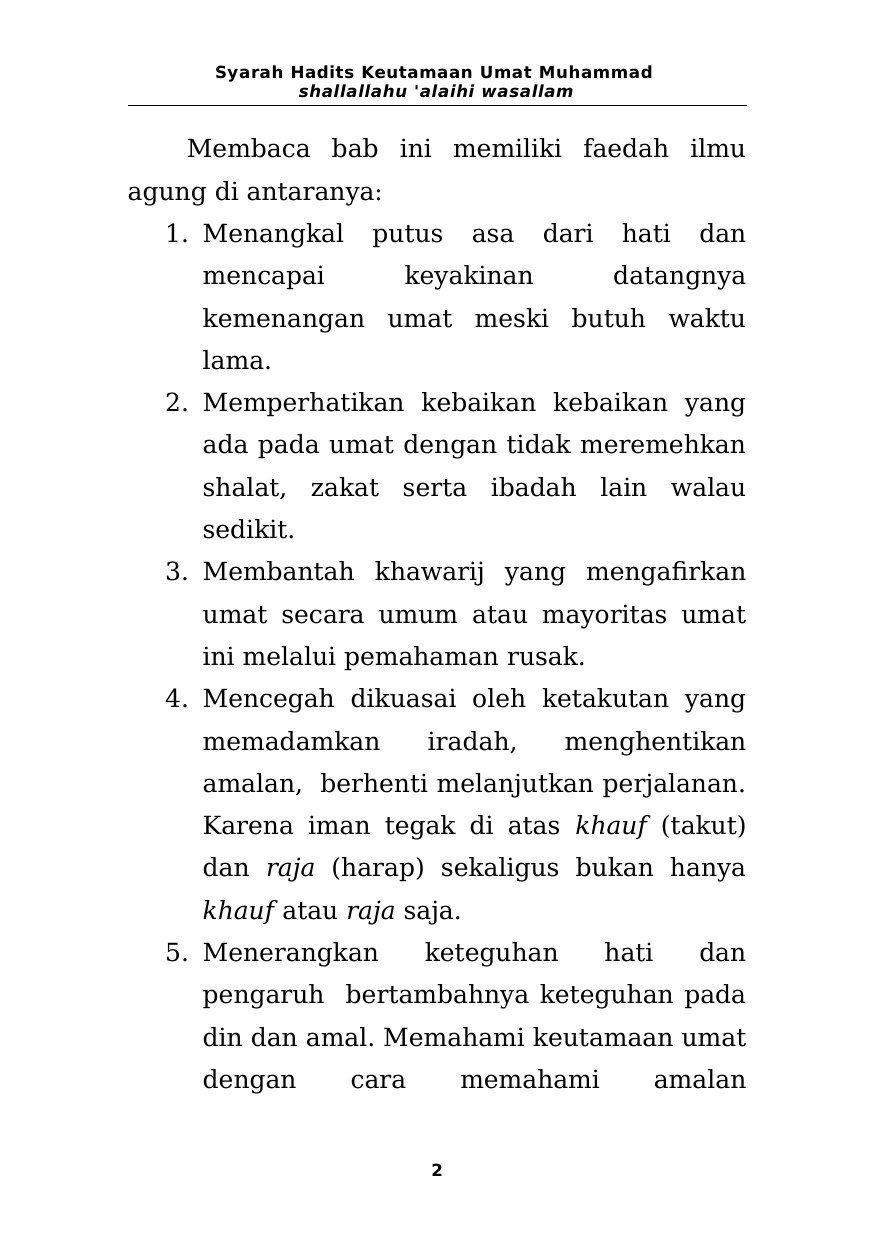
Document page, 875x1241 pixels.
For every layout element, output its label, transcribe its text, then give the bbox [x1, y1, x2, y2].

list Memperhatikan kebaikan kebaikan yang ada pada umat dengan tidak meremehkan shalat, zakat serta ibadah lain walau sedikit. [165, 388, 747, 544]
list Mencegah dikuasai oleh ketakutan yang memadamkan iradah, menghentikan amalan, berhenti melanjutkan perjalanan. Karena iman tegak di atas khauf (takut) dan raja (harap) sekaligus bukan hanya khauf atau raja saja. [165, 684, 747, 925]
list Menangkal putus asa dari hati dan mencapai keyakinan datangnya kemenangan umat meski butuh waktu lama. [165, 219, 747, 375]
list Menerangkan keteguhan hati dan pengaruh bertambahnya keteguhan pada din dan amal. Memahami keutamaan umat dengan cara memahami amalan [165, 938, 747, 1094]
text Membaca bab ini memiliki faedah ilmu agung di antaranya: [127, 134, 747, 206]
list Membantah khawarij yang mengafirkan umat secara umum atau mayoritas umat ini melalui pemahaman rusak. [165, 557, 747, 671]
